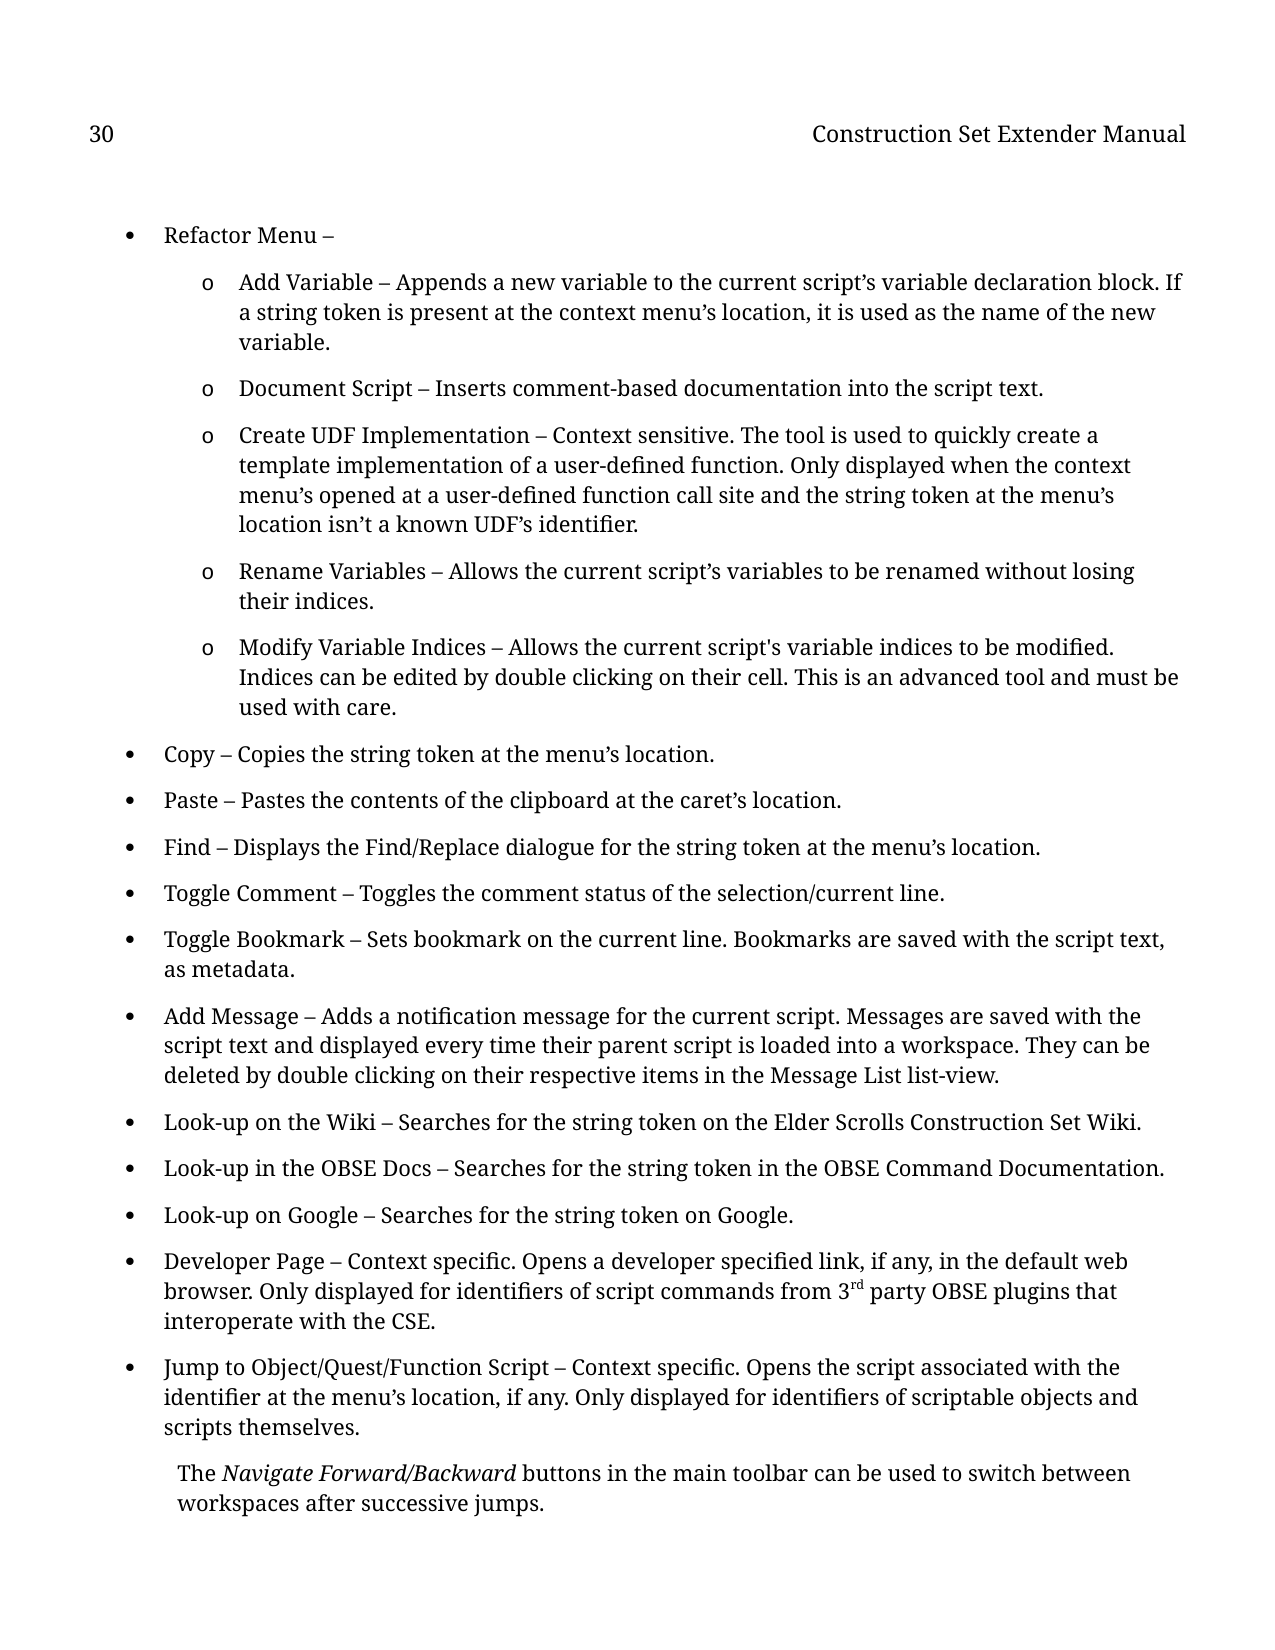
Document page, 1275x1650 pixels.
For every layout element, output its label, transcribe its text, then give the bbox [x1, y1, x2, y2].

list Document Script – Inserts comment-based documentation into the script text. [201, 373, 1186, 403]
list Look-up in the OBSE Docs – Searches for the string token in the OBSE Command Documentation. [126, 1153, 1186, 1183]
list Add Variable – Appends a new variable to the current script’s variable declaration block. If a string token is present at the context menu’s location, it is used as the name of the new variable. [201, 267, 1186, 356]
list Look-up on Google – Searches for the string token on Google. [126, 1199, 1186, 1229]
list Look-up on the Wiki – Searches for the string token on the Elder Scrolls Construction Set Wiki. [126, 1107, 1186, 1136]
list Copy – Copies the string token at the menu’s location. [126, 738, 1186, 768]
list Refactor Menu – [126, 220, 1186, 250]
list Modify Variable Indices – Allows the current script's variable indices to be modified. Indices can be edited by double clicking on their cell. This is an advanced tool and must be used with care. [201, 632, 1186, 722]
list Add Message – Adds a notification message for the current script. Messages are saved with the script text and displayed every time their parent script is loaded into a workspace. They can be deleted by double clicking on their respective items in the Message List list-view. [126, 1001, 1186, 1090]
list Rename Variables – Allows the current script’s variables to be renamed without losing their indices. [201, 556, 1186, 616]
list Developer Page – Context specific. Opens a developer specified link, if any, in the default web browser. Only displayed for identifiers of script commands from 3rd party OBSE plugins that interoperate with the CSE. [126, 1246, 1186, 1335]
list Paste – Pastes the contents of the clipboard at the caret’s location. [126, 785, 1186, 815]
list Jump to Object/Quest/Function Script – Context specific. Opens the script associated with the identifier at the menu’s location, if any. Only displayed for identifiers of scriptable objects and scripts themselves. [126, 1352, 1186, 1441]
list Toggle Bookmark – Sets bookmark on the current line. Bookmarks are saved with the script text, as metadata. [126, 924, 1186, 984]
list Create UDF Implementation – Context sensitive. The tool is used to quickly create a template implementation of a user-defined function. Only displayed when the context menu’s opened at a user-defined function call site and the string token at the menu’s location isn’t a known UDF’s identifier. [201, 420, 1186, 539]
list The Navigate Forward/Backward buttons in the main toolbar can be used to switch between workspaces after successive jumps. [177, 1458, 1186, 1518]
list Toggle Comment – Toggles the comment status of the selection/current line. [126, 878, 1186, 908]
list Find – Displays the Find/Replace dialogue for the string token at the menu’s location. [126, 831, 1186, 861]
